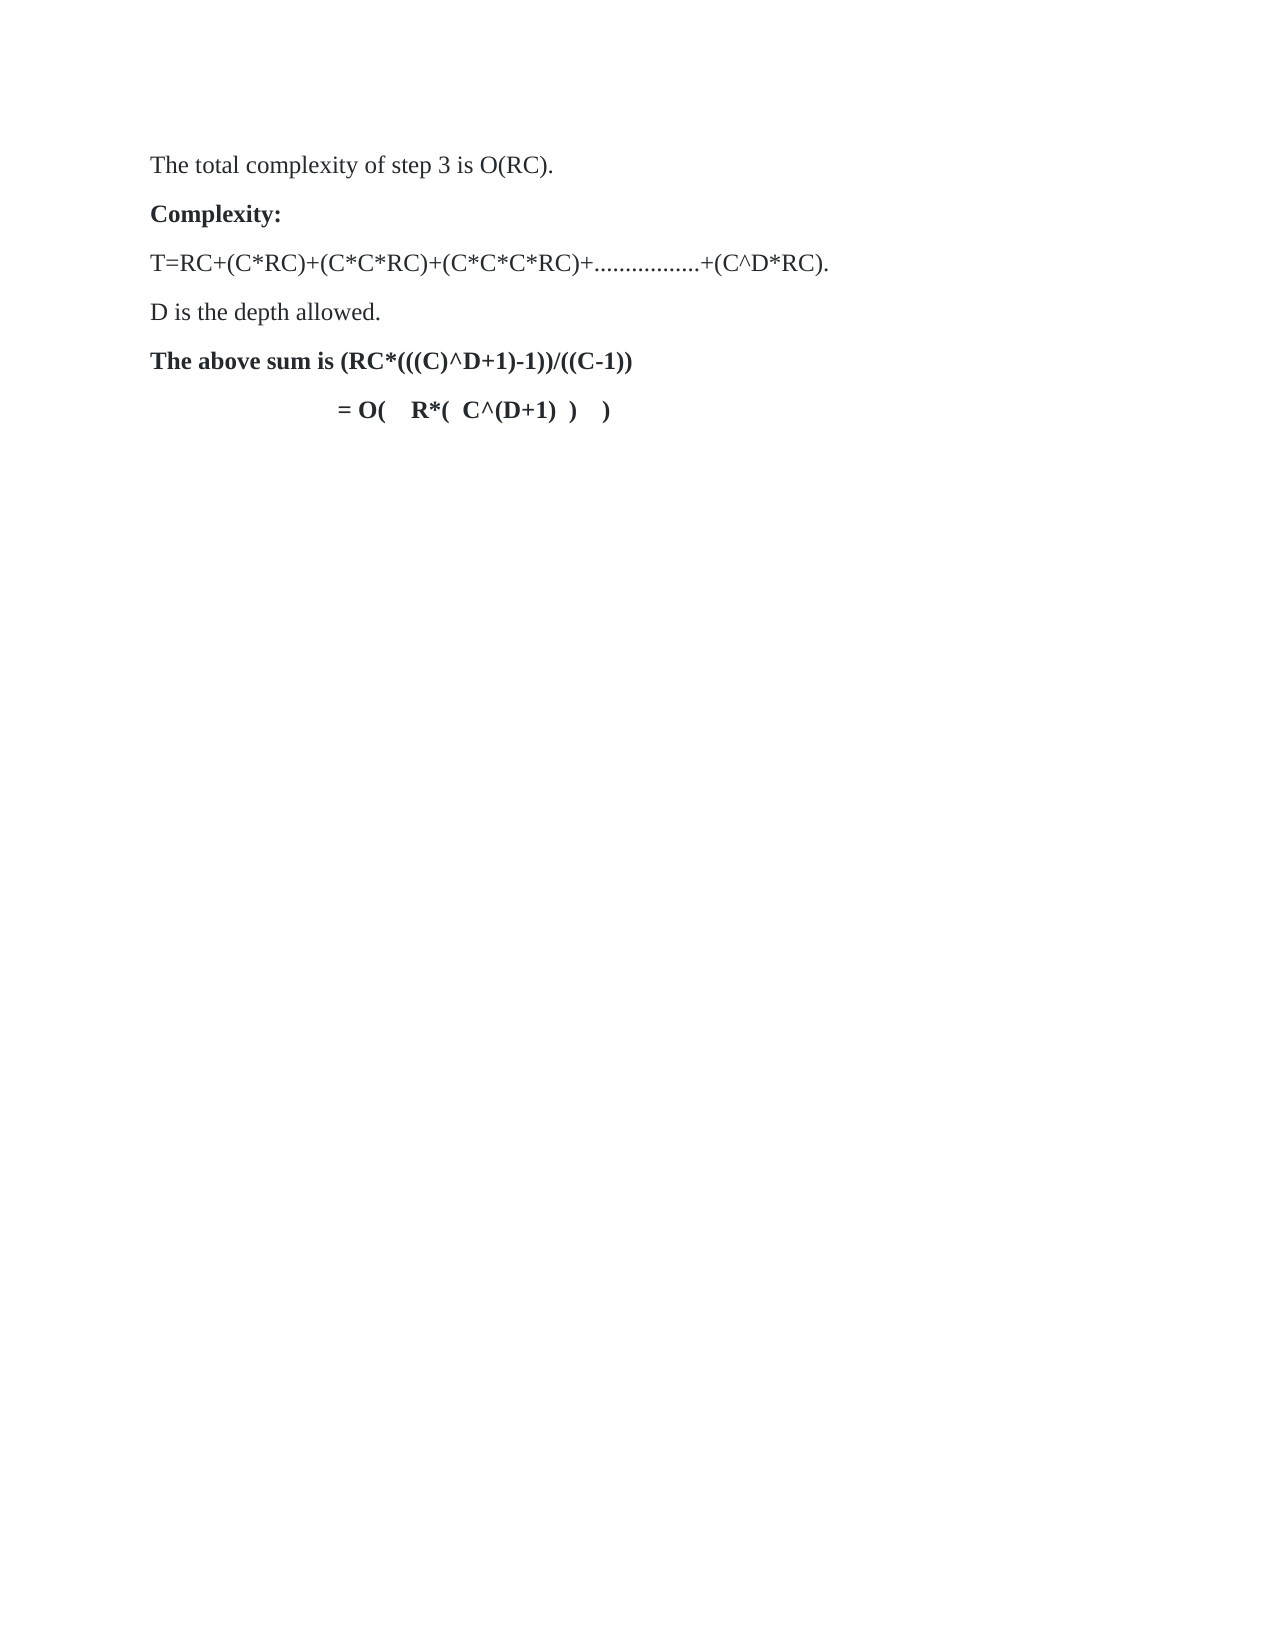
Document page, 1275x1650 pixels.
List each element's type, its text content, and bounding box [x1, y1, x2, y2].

text = O( R*( C^(D+1) ) ) [150, 395, 1125, 424]
text Complexity: [150, 199, 1125, 228]
text T=RC+(C*RC)+(C*C*RC)+(C*C*C*RC)+.................+(C^D*RC). [150, 248, 1125, 277]
text The total complexity of step 3 is O(RC). [150, 150, 1125, 179]
text D is the depth allowed. [150, 297, 1125, 326]
text The above sum is (RC*(((C)^D+1)-1))/((C-1)) [150, 346, 1125, 375]
